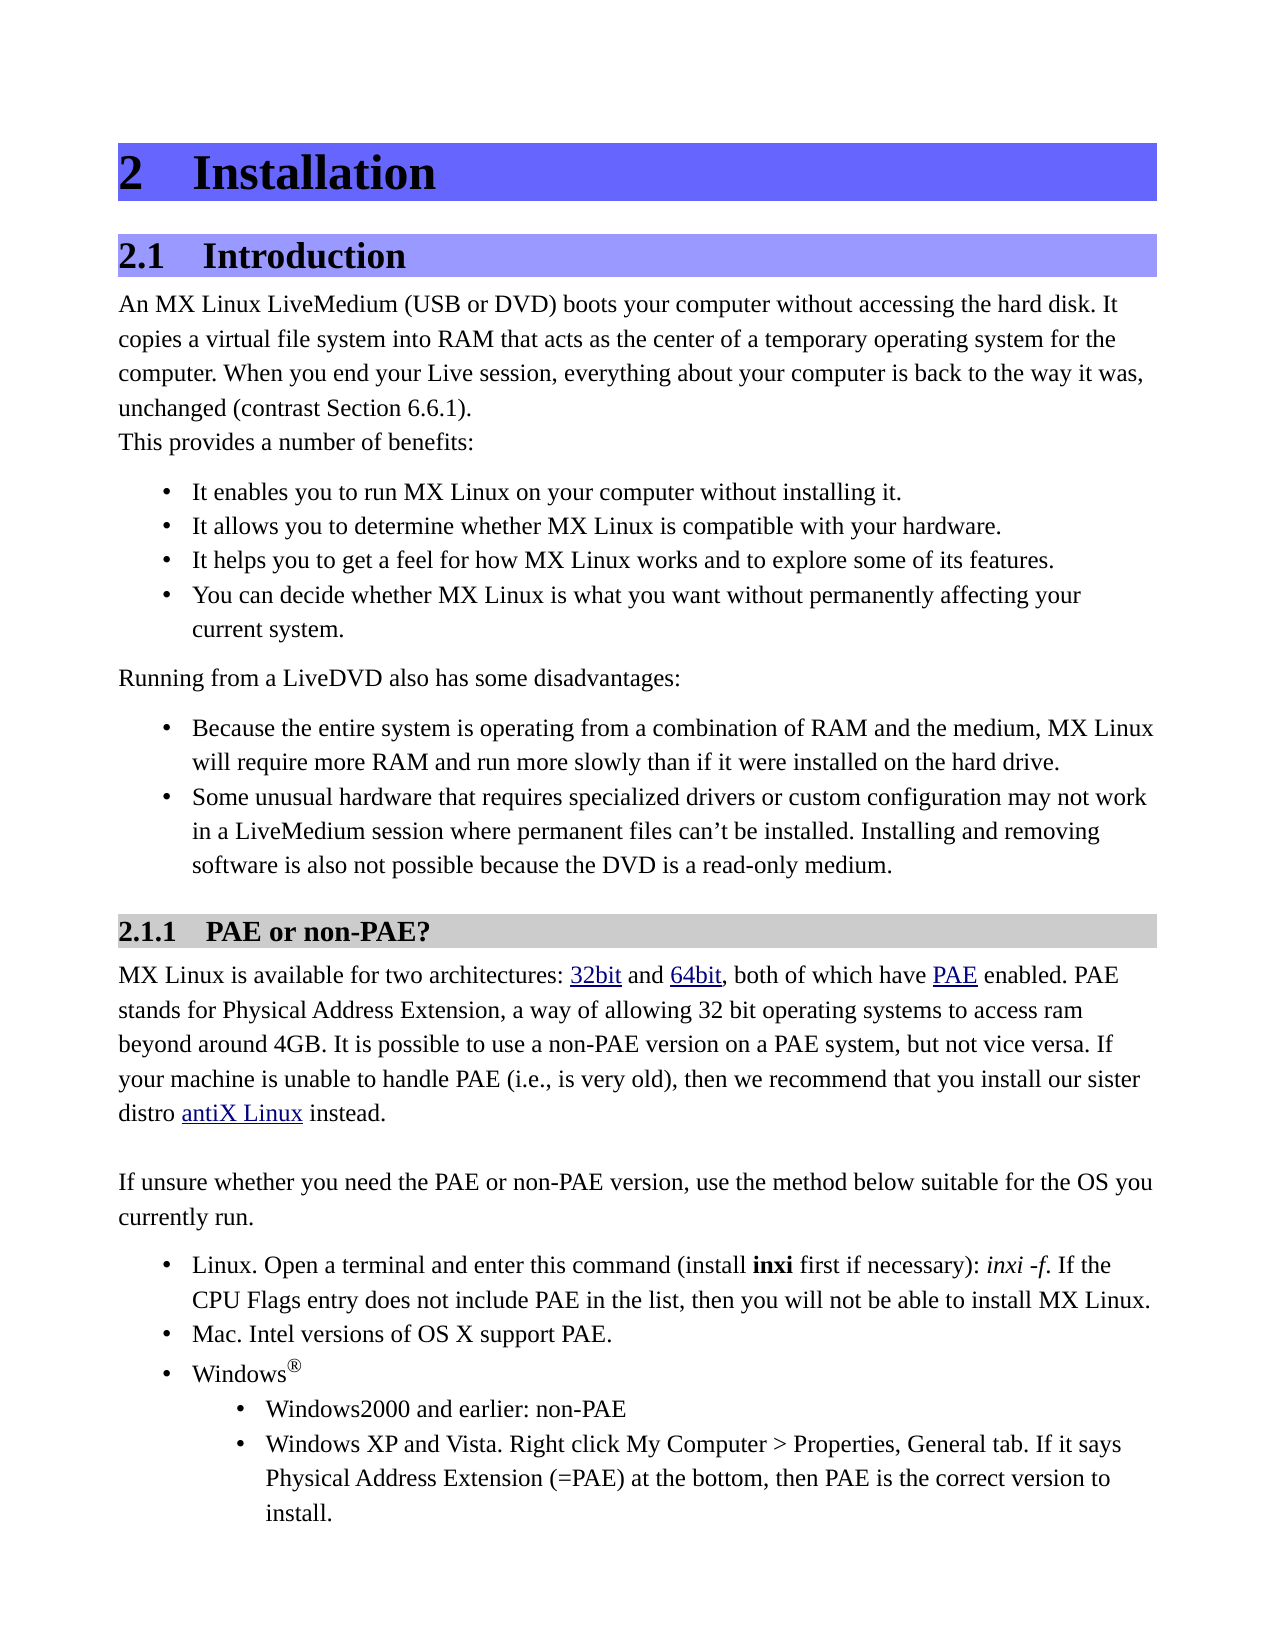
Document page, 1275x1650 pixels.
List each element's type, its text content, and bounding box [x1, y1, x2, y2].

text Running from a LiveDVD also has some disadvantages: [118, 663, 1157, 692]
subtitle 2 Installation [118, 143, 1157, 201]
text This provides a number of benefits: [118, 427, 1157, 456]
list Windows XP and Vista. Right click My Computer > Properties, General tab. If it says Physical Address Extension (=PAE) at the bottom, then PAE is the correct version to install. [236, 1429, 1157, 1526]
list Mac. Intel versions of OS X support PAE. [162, 1319, 1157, 1348]
list Because the entire system is operating from a combination of RAM and the medium, MX Linux will require more RAM and run more slowly than if it were installed on the hard drive. [162, 713, 1157, 776]
text If unsure whether you need the PAE or non-PAE version, use the method below suitable for the OS you currently run. [118, 1167, 1157, 1230]
list Windows® [162, 1354, 1157, 1388]
text An MX Linux LiveMedium (USB or DVD) boots your computer without accessing the hard disk. It copies a virtual file system into RAM that acts as the center of a temporary operating system for the computer. When you end your Live session, everything about your computer is back to the way it was, unchanged (contrast Section 6.6.1). [118, 289, 1157, 422]
list It allows you to determine whether MX Linux is compatible with your hardware. [162, 511, 1157, 540]
list It helps you to get a feel for how MX Linux works and to explore some of its features. [162, 546, 1157, 574]
subtitle 2.1.1 PAE or non-PAE? [438, 914, 1157, 948]
subtitle 2.1 Introduction [415, 234, 1157, 277]
list You can decide whether MX Linux is what you want without permanently affecting your current system. [162, 580, 1157, 643]
list Linux. Open a terminal and enter this command (install inxi first if necessary): inxi -f. If the CPU Flags entry does not include PAE in the list, then you will not be able to install MX Linux. [162, 1251, 1157, 1314]
list It enables you to run MX Linux on your computer without installing it. [162, 477, 1157, 505]
list Windows2000 and earlier: non-PAE [236, 1394, 1157, 1423]
list Some unusual hardware that requires specialized drivers or custom configuration may not work in a LiveMedium session where permanent files can’t be installed. Installing and removing software is also not possible because the DVD is a read-only medium. [162, 782, 1157, 879]
text MX Linux is available for two architectures: 32bit and 64bit, both of which have PAE enabled. PAE stands for Physical Address Extension, a way of allowing 32 bit operating systems to access ram beyond around 4GB. It is possible to use a non-PAE version on a PAE system, but not vice versa. If your machine is unable to handle PAE (i.e., is very old), then we recommend that you install our sister distro antiX Linux instead. [118, 960, 1157, 1127]
